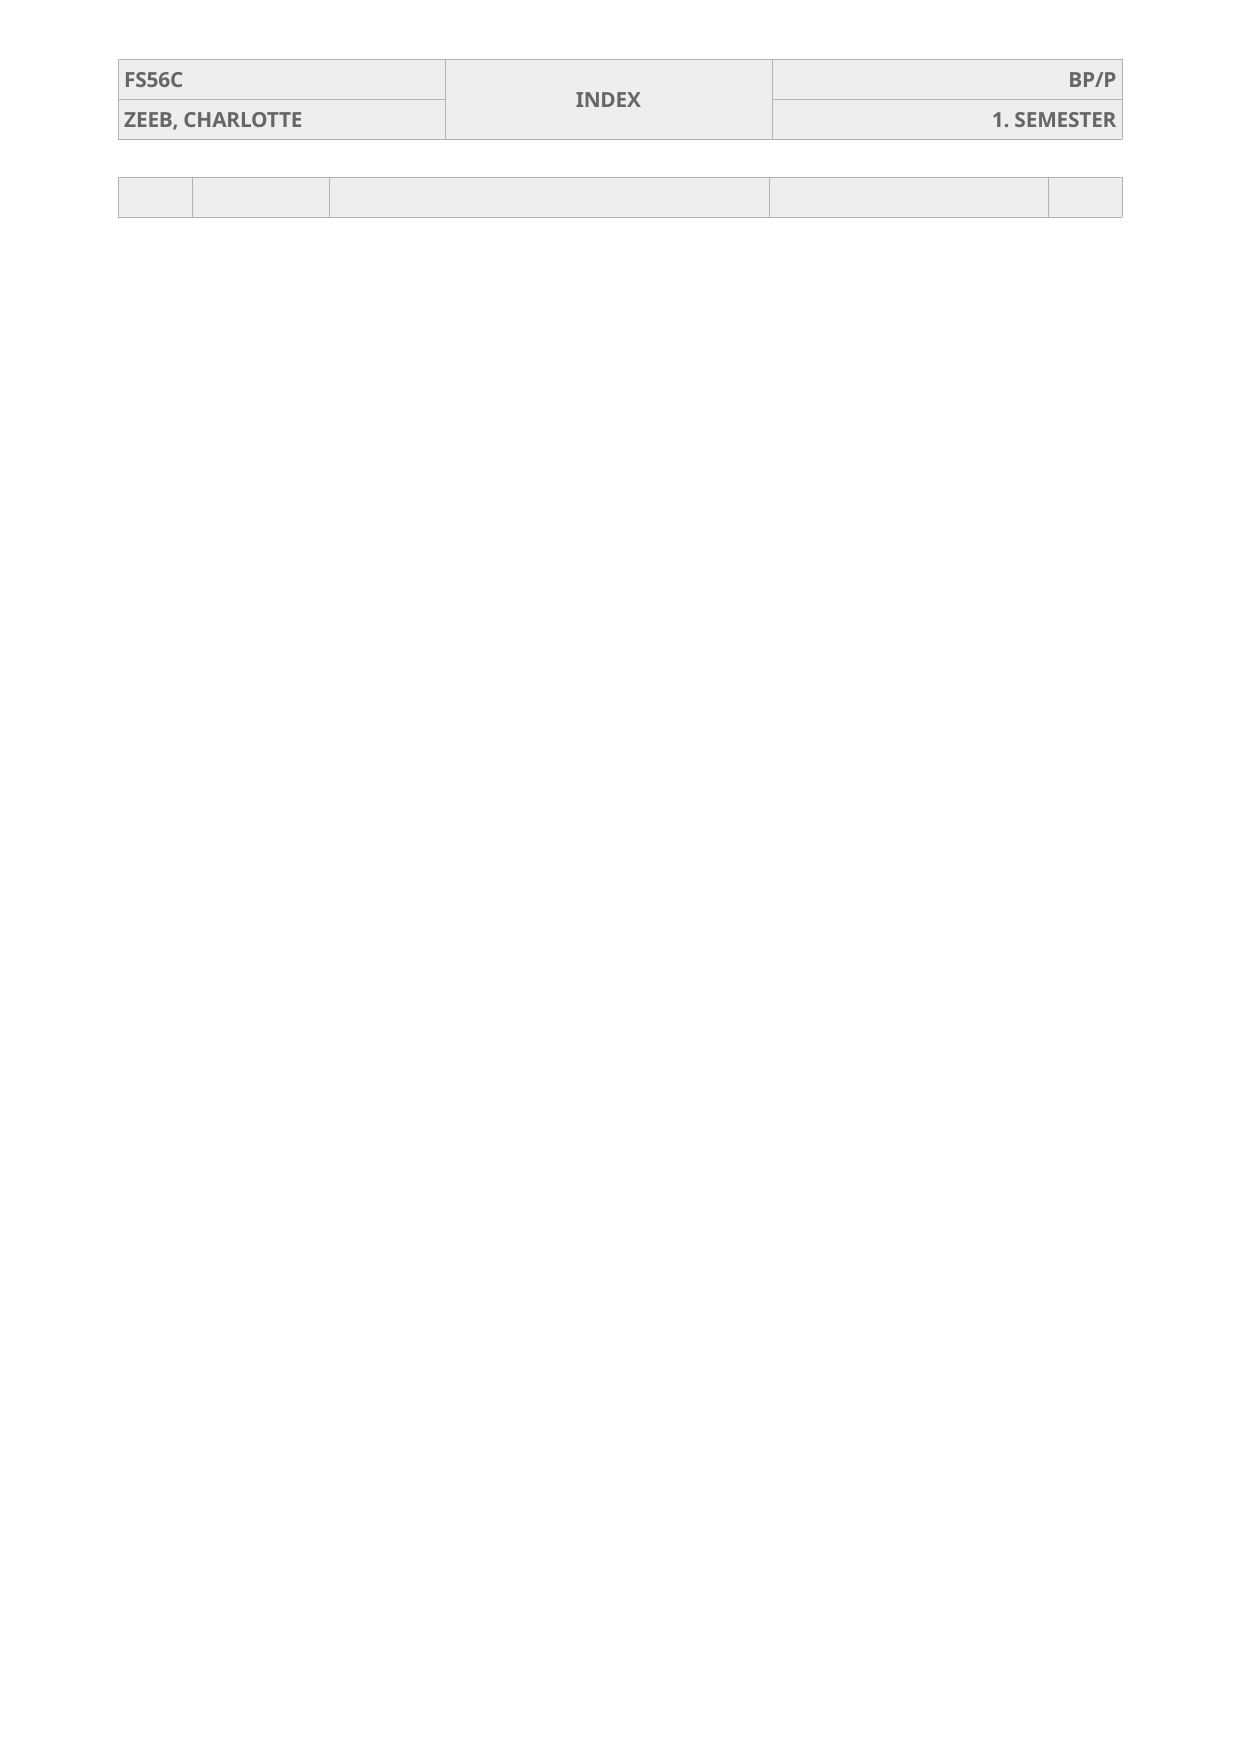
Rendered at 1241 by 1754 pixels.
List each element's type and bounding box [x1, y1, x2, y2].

table_cell [1049, 178, 1122, 217]
table_cell [193, 178, 329, 217]
table_cell [330, 178, 769, 217]
table_cell [770, 178, 1048, 217]
table_cell [119, 178, 192, 217]
